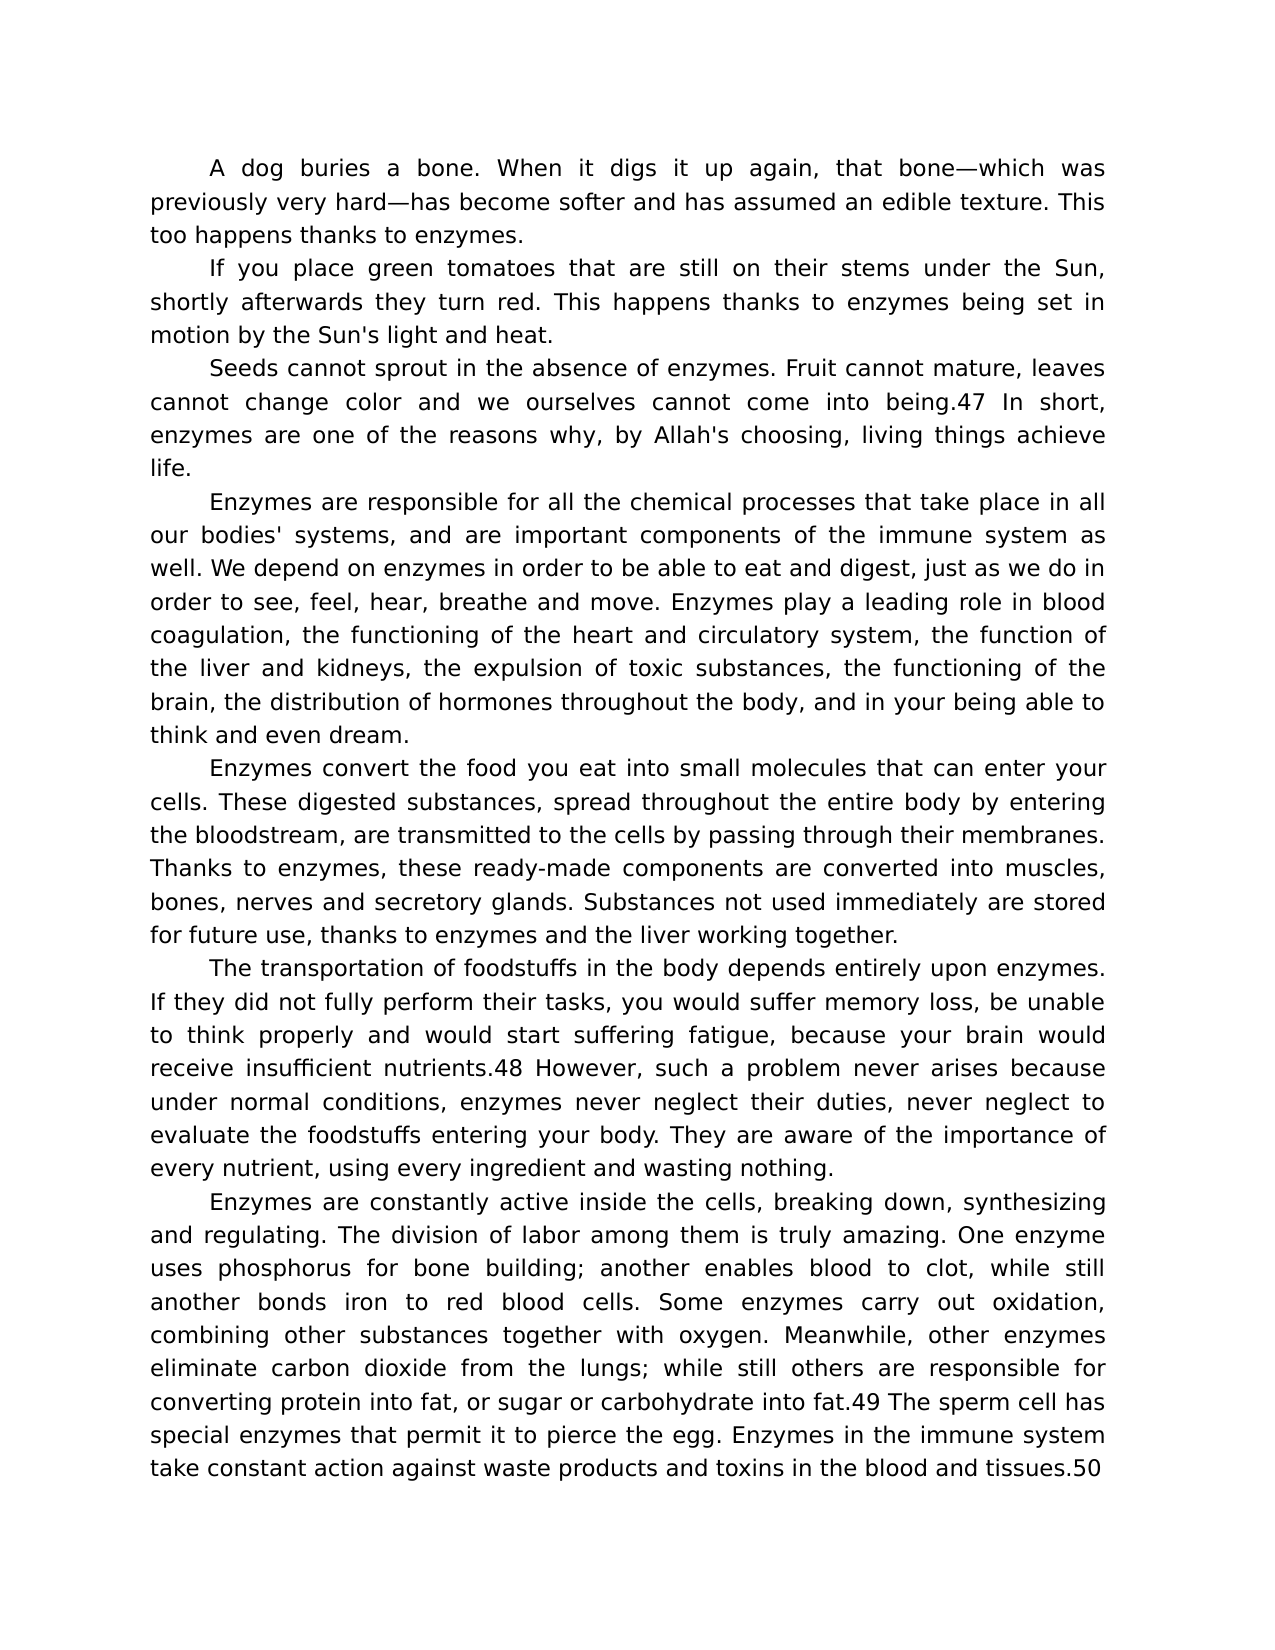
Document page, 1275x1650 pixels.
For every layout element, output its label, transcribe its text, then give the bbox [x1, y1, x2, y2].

text The transportation of foodstuffs in the body depends entirely upon enzymes. If they did not fully perform their tasks, you would suffer memory loss, be unable to think properly and would start suffering fatigue, because your brain would receive insufficient nutrients.48 However, such a problem never arises because under normal conditions, enzymes never neglect their duties, never neglect to evaluate the foodstuffs entering your body. They are aware of the importance of every nutrient, using every ingredient and wasting nothing. [150, 950, 1107, 1183]
text A dog buries a bone. When it digs it up again, that bone—which was previously very hard—has become softer and has assumed an edible texture. This too happens thanks to enzymes. [150, 150, 1107, 250]
text Enzymes are constantly active inside the cells, breaking down, synthesizing and regulating. The division of labor among them is truly amazing. One enzyme uses phosphorus for bone building; another enables blood to clot, while still another bonds iron to red blood cells. Some enzymes carry out oxidation, combining other substances together with oxygen. Meanwhile, other enzymes eliminate carbon dioxide from the lungs; while still others are responsible for converting protein into fat, or sugar or carbohydrate into fat.49 The sperm cell has special enzymes that permit it to pierce the egg. Enzymes in the immune system take constant action against waste products and toxins in the blood and tissues.50 [150, 1183, 1107, 1483]
text Enzymes are responsible for all the chemical processes that take place in all our bodies' systems, and are important components of the immune system as well. We depend on enzymes in order to be able to eat and digest, just as we do in order to see, feel, hear, breathe and move. Enzymes play a leading role in blood coagulation, the functioning of the heart and circulatory system, the function of the liver and kidneys, the expulsion of toxic substances, the functioning of the brain, the distribution of hormones throughout the body, and in your being able to think and even dream. [150, 483, 1107, 750]
text If you place green tomatoes that are still on their stems under the Sun, shortly afterwards they turn red. This happens thanks to enzymes being set in motion by the Sun's light and heat. [150, 250, 1107, 350]
text Seeds cannot sprout in the absence of enzymes. Fruit cannot mature, leaves cannot change color and we ourselves cannot come into being.47 In short, enzymes are one of the reasons why, by Allah's choosing, living things achieve life. [150, 350, 1107, 483]
text Enzymes convert the food you eat into small molecules that can enter your cells. These digested substances, spread throughout the entire body by entering the bloodstream, are transmitted to the cells by passing through their membranes. Thanks to enzymes, these ready-made components are converted into muscles, bones, nerves and secretory glands. Substances not used immediately are stored for future use, thanks to enzymes and the liver working together. [150, 750, 1107, 950]
